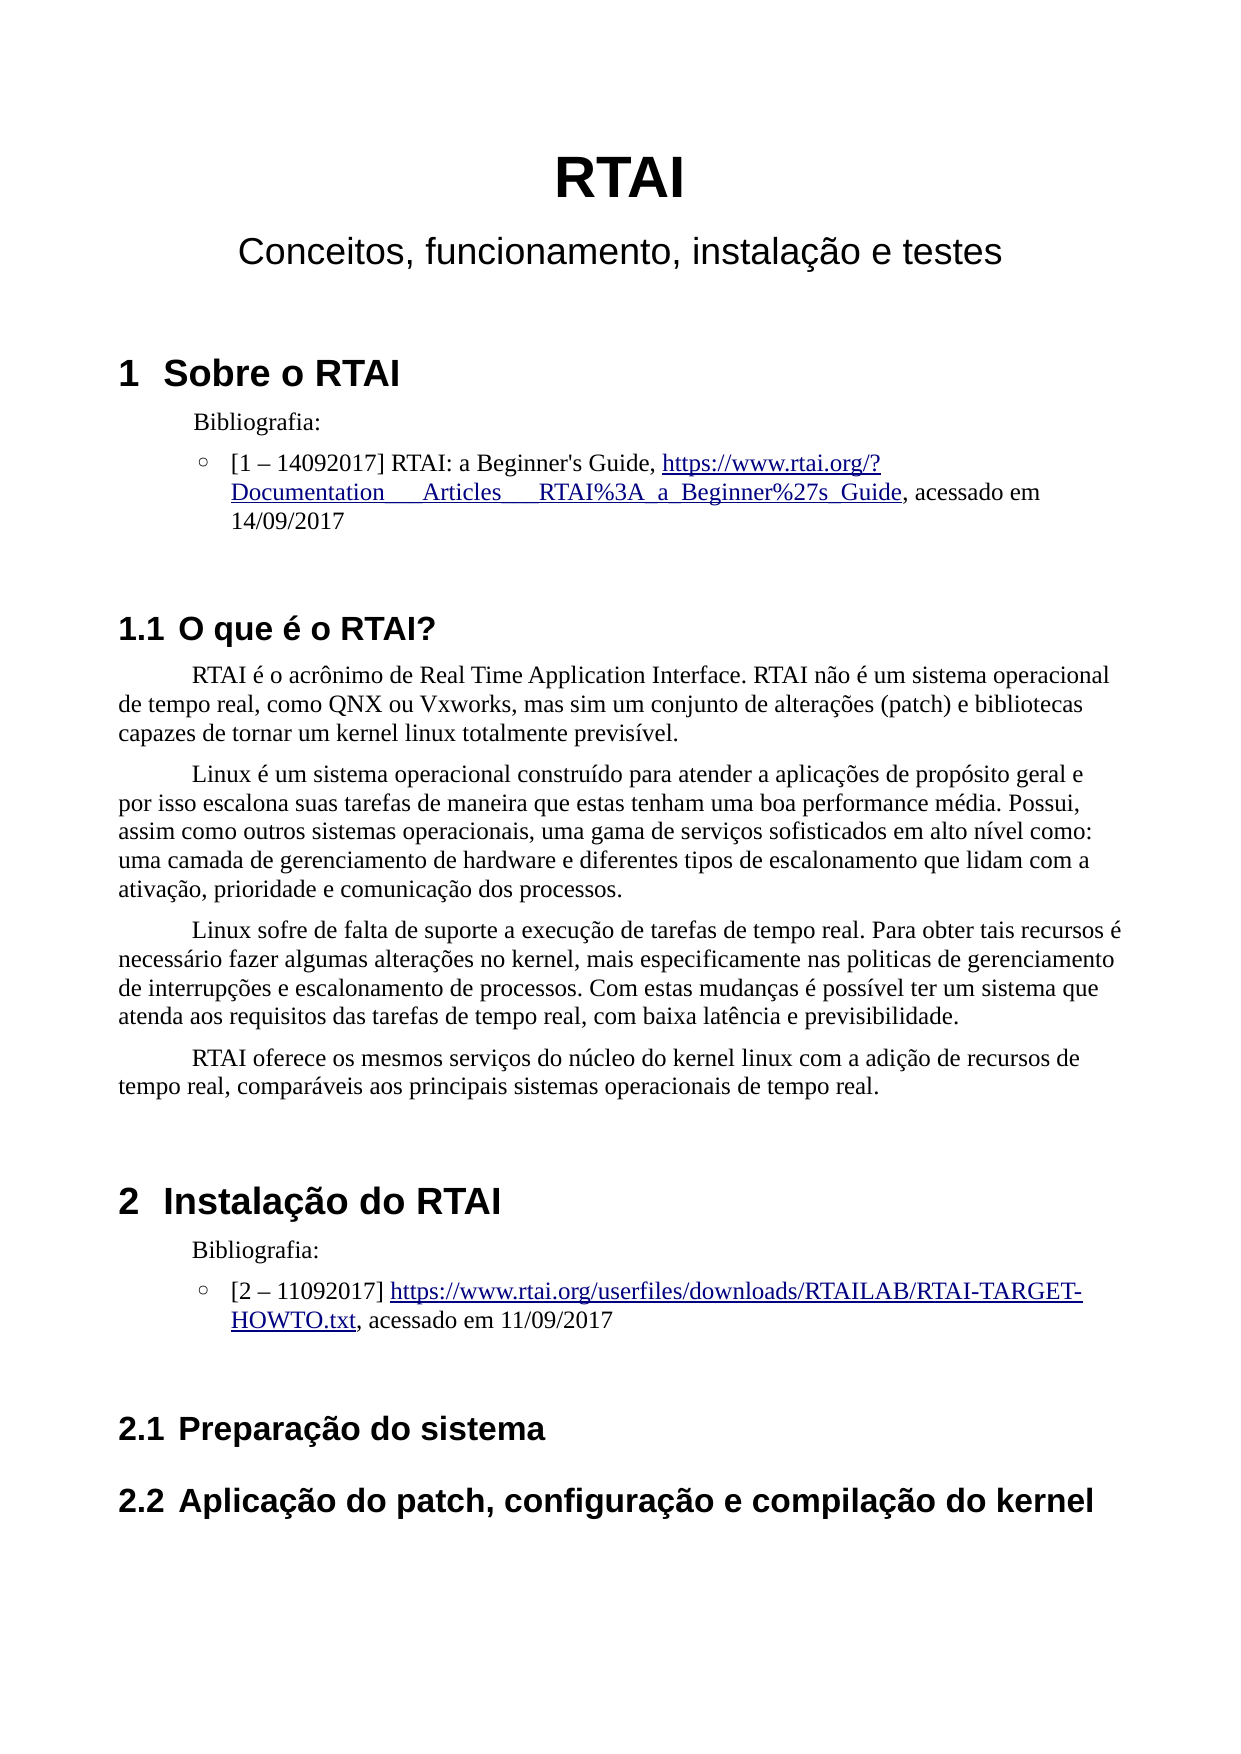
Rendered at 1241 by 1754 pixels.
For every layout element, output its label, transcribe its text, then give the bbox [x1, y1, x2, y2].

text RTAI oferece os mesmos serviços do núcleo do kernel linux com a adição de recursos de tempo real, comparáveis aos principais sistemas operacionais de tempo real. [118, 1043, 1122, 1100]
subtitle Sobre o RTAI [118, 351, 1122, 394]
list Bibliografia: [156, 407, 1122, 436]
subtitle Instalação do RTAI [118, 1179, 1122, 1223]
text Linux é um sistema operacional construído para atender a aplicações de propósito geral e por isso escalona suas tarefas de maneira que estas tenham uma boa performance média. Possui, assim como outros sistemas operacionais, uma gama de serviços sofisticados em alto nível como: uma camada de gerenciamento de hardware e diferentes tipos de escalonamento que lidam com a ativação, prioridade e comunicação dos processos. [118, 759, 1122, 903]
subtitle Preparação do sistema [118, 1408, 1122, 1447]
text Bibliografia: [118, 1235, 1122, 1264]
subtitle Aplicação do patch, configuração e compilação do kernel [118, 1480, 1122, 1519]
text Linux sofre de falta de suporte a execução de tarefas de tempo real. Para obter tais recursos é necessário fazer algumas alterações no kernel, mais especificamente nas politicas de gerenciamento de interrupções e escalonamento de processos. Com estas mudanças é possível ter um sistema que atenda aos requisitos das tarefas de tempo real, com baixa latência e previsibilidade. [118, 915, 1122, 1030]
subtitle Conceitos, funcionamento, instalação e testes [118, 229, 1122, 272]
subtitle O que é o RTAI? [118, 609, 1122, 648]
list [2 – 11092017] https://www.rtai.org/userfiles/downloads/RTAILAB/RTAI-TARGET-HOWTO.txt, acessado em 11/09/2017 [193, 1276, 1122, 1334]
list [1 – 14092017] RTAI: a Beginner's Guide, https://www.rtai.org/?Documentation___Articles___RTAI%3A_a_Beginner%27s_Guide, acessado em 14/09/2017 [193, 448, 1122, 534]
text RTAI é o acrônimo de Real Time Application Interface. RTAI não é um sistema operacional de tempo real, como QNX ou Vxworks, mas sim um conjunto de alterações (patch) e bibliotecas capazes de tornar um kernel linux totalmente previsível. [118, 660, 1122, 746]
title RTAI [118, 143, 1122, 210]
